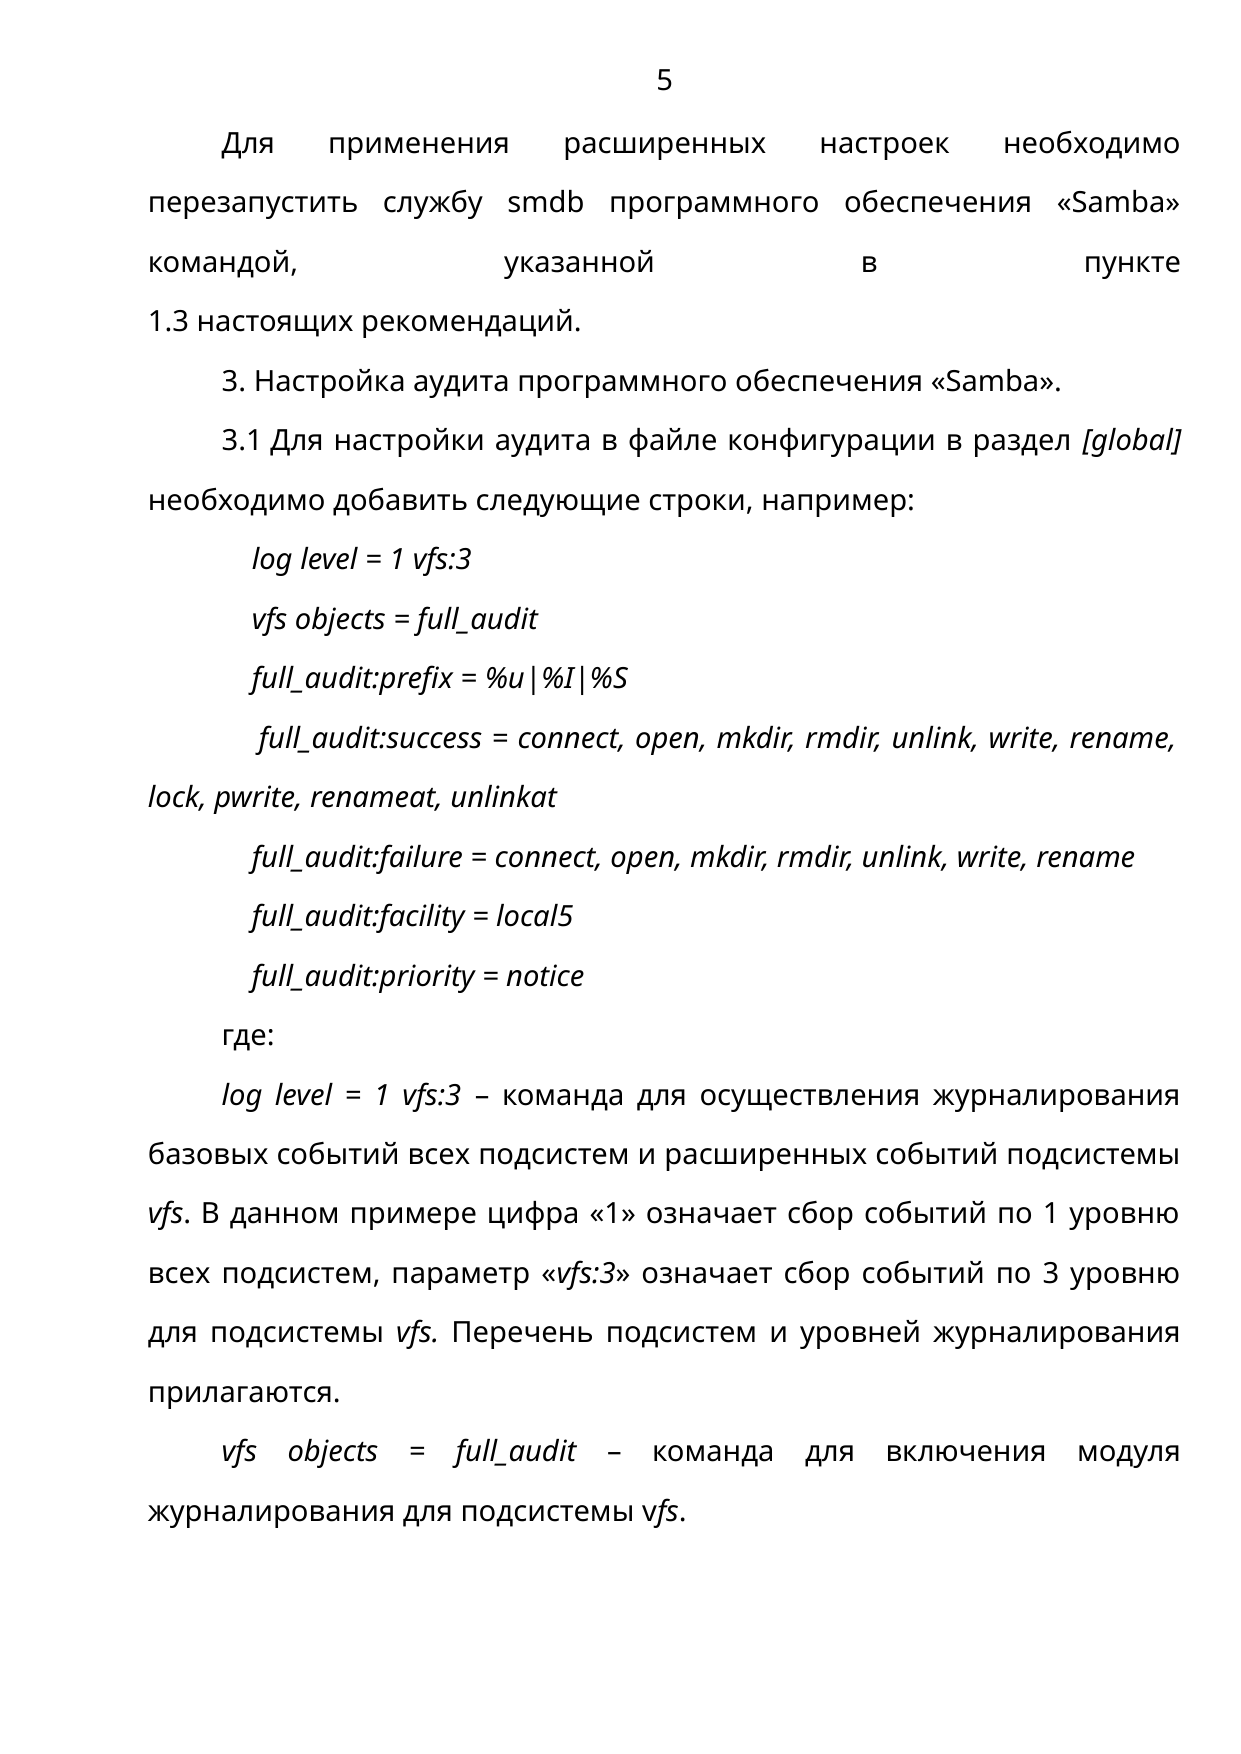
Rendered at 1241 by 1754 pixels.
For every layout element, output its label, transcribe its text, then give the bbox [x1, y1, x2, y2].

text log level = 1 vfs:3 [148, 538, 1181, 578]
text Для применения расширенных настроек необходимо перезапустить службу smdb программного обеспечения «Samba» командой, указанной в пункте 1.3 настоящих рекомендаций. [148, 122, 1181, 340]
text full_audit:success = connect, open, mkdir, rmdir, unlink, write, rename, lock, pwrite, renameat, unlinkat [148, 717, 1181, 816]
text 3.1 Для настройки аудита в файле конфигурации в раздел [global] необходимо добавить следующие строки, например: [148, 419, 1181, 519]
text full_audit:failure = connect, open, mkdir, rmdir, unlink, write, rename [148, 836, 1181, 876]
text где: [148, 1014, 1181, 1054]
text full_audit:prefix = %u|%I|%S [148, 657, 1181, 697]
text log level = 1 vfs:3 – команда для осуществления журналирования базовых событий всех подсистем и расширенных событий подсистемы vfs. В данном примере цифра «1» означает сбор событий по 1 уровню всех подсистем, параметр «vfs:3» означает сбор событий по 3 уровню для подсистемы vfs. Перечень подсистем и уровней журналирования прилагаются. [148, 1074, 1181, 1411]
text 3. Настройка аудита программного обеспечения «Samba». [148, 360, 1181, 400]
text full_audit:priority = notice [148, 955, 1181, 994]
text vfs objects = full_audit – команда для включения модуля журналирования для подсистемы vfs. [148, 1431, 1181, 1530]
text full_audit:facility = local5 [148, 895, 1181, 935]
text vfs objects = full_audit [148, 598, 1181, 638]
